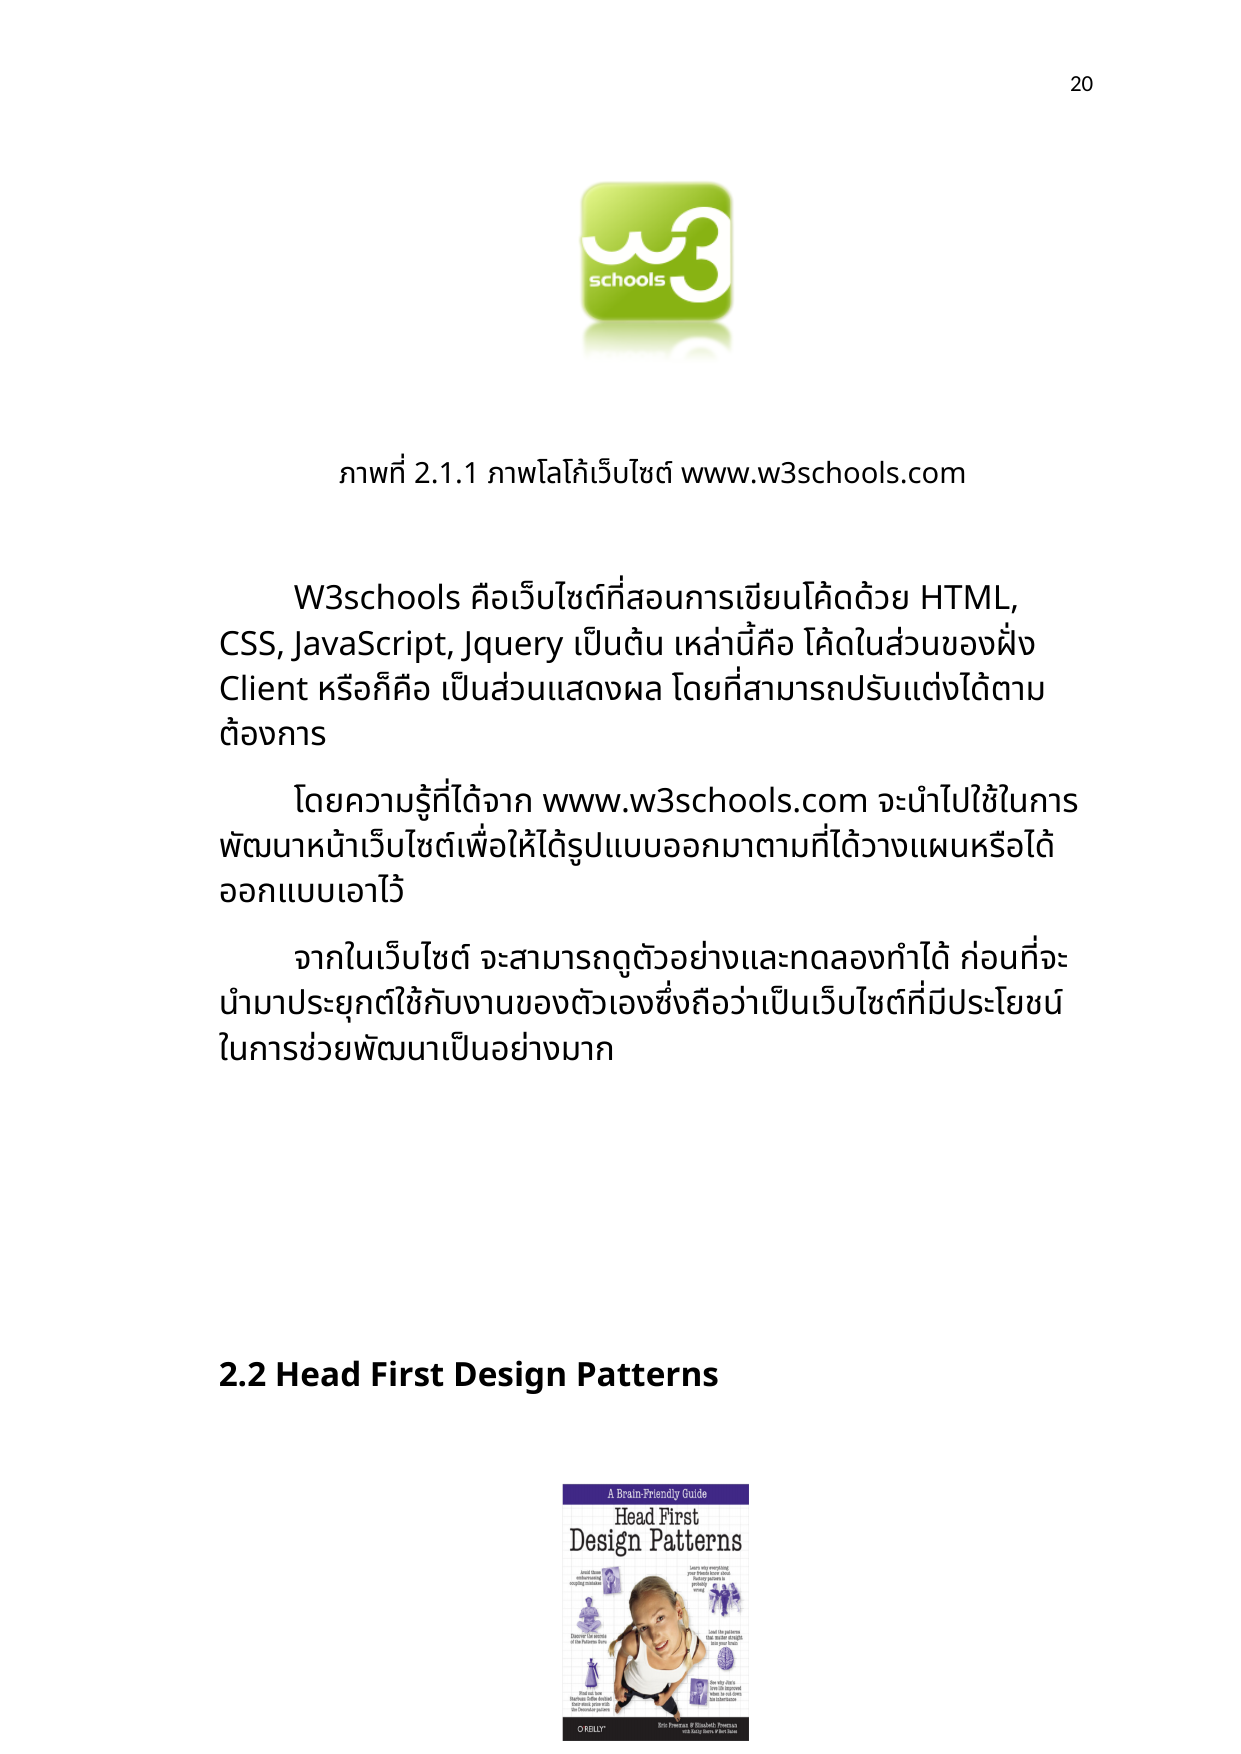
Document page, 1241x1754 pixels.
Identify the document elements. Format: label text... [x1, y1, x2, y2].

text ภาพที่ 2.1.1 ภาพโลโก้เว็บไซต์ www.w3schools.com [218, 453, 1087, 492]
text 2.2 Head First Design Patterns [218, 1351, 1087, 1396]
text โดยความรู้ที่ได้จาก www.w3schools.com จะนำไปใช้ในการพัฒนาหน้าเว็บไซต์เพื่อให้ได้รูปแบบออกมาตามที่ได้วางแผนหรือได้ออกแบบเอาไว้ [218, 776, 1087, 913]
picture [562, 1483, 749, 1741]
text จากในเว็บไซต์ จะสามารถดูตัวอย่างและทดลองทำได้ ก่อนที่จะนำมาประยุกต์ใช้กับงานของตัวเองซึ่งถือว่าเป็นเว็บไซต์ที่มีประโยชน์ในการช่วยพัฒนาเป็นอย่างมาก [218, 933, 1087, 1070]
picture [475, 126, 836, 379]
text W3schools คือเว็บไซต์ที่สอนการเขียนโค้ดด้วย HTML, CSS, JavaScript, Jquery เป็นต้น เหล่านี้คือ โค้ดในส่วนของฝั่ง Client หรือก็คือ เป็นส่วนแสดงผล โดยที่สามารถปรับแต่งได้ตามต้องการ [218, 574, 1087, 756]
